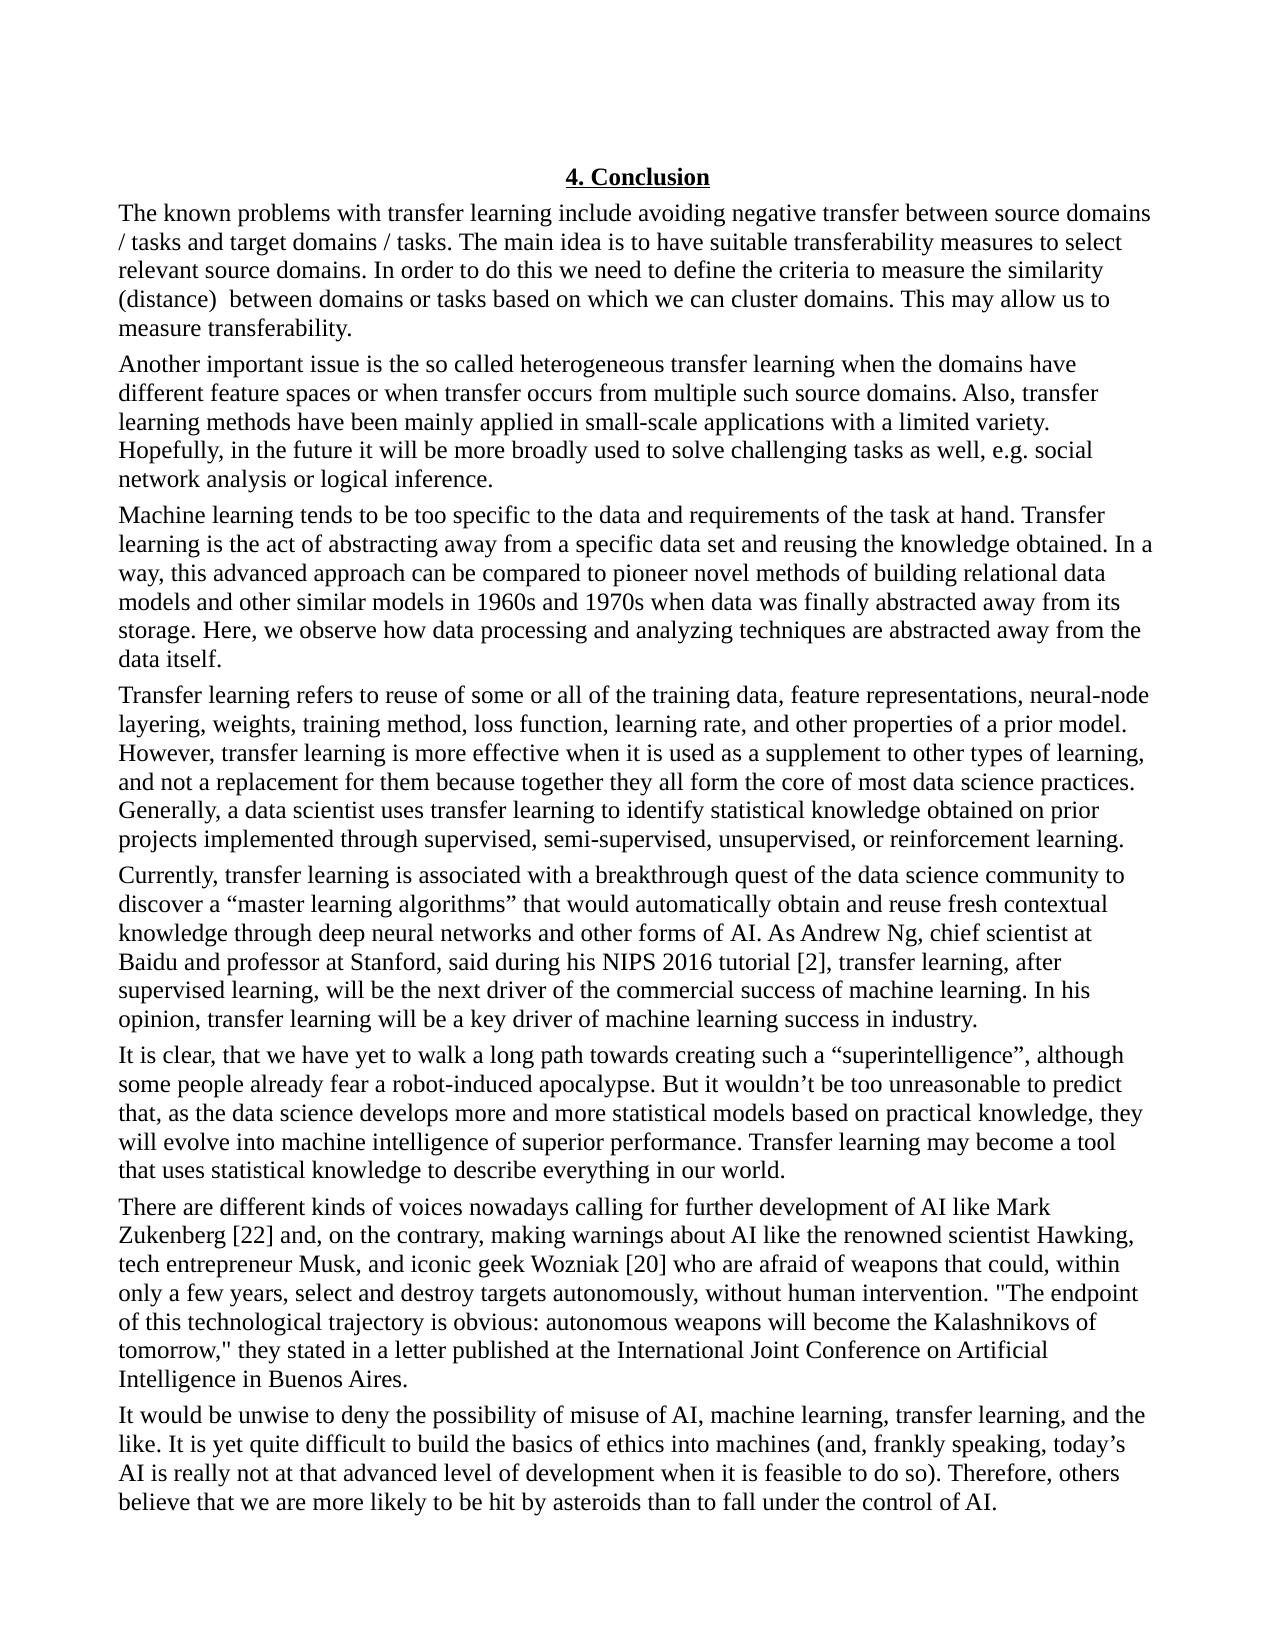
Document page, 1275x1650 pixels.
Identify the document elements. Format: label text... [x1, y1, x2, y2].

text Currently, transfer learning is associated with a breakthrough quest of the data science community to discover a “master learning algorithms” that would automatically obtain and reuse fresh contextual knowledge through deep neural networks and other forms of AI. As Andrew Ng, chief scientist at Baidu and professor at Stanford, said during his NIPS 2016 tutorial [2], transfer learning, after supervised learning, will be the next driver of the commercial success of machine learning. In his opinion, transfer learning will be a key driver of machine learning success in industry. [118, 861, 1157, 1033]
text Transfer learning refers to reuse of some or all of the training data, feature representations, neural-node layering, weights, training method, loss function, learning rate, and other properties of a prior model. However, transfer learning is more effective when it is used as a supplement to other types of learning, and not a replacement for them because together they all form the core of most data science practices. Generally, a data scientist uses transfer learning to identify statistical knowledge obtained on prior projects implemented through supervised, semi-supervised, unsupervised, or reinforcement learning. [118, 681, 1157, 853]
text It is clear, that we have yet to walk a long path towards creating such a “superintelligence”, although some people already fear a robot-induced apocalypse. But it wouldn’t be too unreasonable to predict that, as the data science develops more and more statistical models based on practical knowledge, they will evolve into machine intelligence of superior performance. Transfer learning may become a tool that uses statistical knowledge to describe everything in our world. [118, 1041, 1157, 1184]
text Machine learning tends to be too specific to the data and requirements of the task at hand. Transfer learning is the act of abstracting away from a specific data set and reusing the knowledge obtained. In a way, this advanced approach can be compared to pioneer novel methods of building relational data models and other similar models in 1960s and 1970s when data was finally abstracted away from its storage. Here, we observe how data processing and analyzing techniques are abstracted away from the data itself. [118, 501, 1157, 673]
text It would be unwise to deny the possibility of misuse of AI, machine learning, transfer learning, and the like. It is yet quite difficult to build the basics of ethics into machines (and, frankly speaking, today’s AI is really not at that advanced level of development when it is feasible to do so). Therefore, others believe that we are more likely to be hit by asteroids than to fall under the control of AI. [118, 1401, 1157, 1516]
text Another important issue is the so called heterogeneous transfer learning when the domains have different feature spaces or when transfer occurs from multiple such source domains. Also, transfer learning methods have been mainly applied in small-scale applications with a limited variety. Hopefully, in the future it will be more broadly used to solve challenging tasks as well, e.g. social network analysis or logical inference. [118, 349, 1157, 493]
text The known problems with transfer learning include avoiding negative transfer between source domains / tasks and target domains / tasks. The main idea is to have suitable transferability measures to select relevant source domains. In order to do this we need to define the criteria to measure the similarity (distance) between domains or tasks based on which we can cluster domains. This may allow us to measure transferability. [118, 198, 1157, 342]
text 4. Conclusion [118, 162, 1157, 191]
text There are different kinds of voices nowadays calling for further development of AI like Mark Zukenberg [22] and, on the contrary, making warnings about AI like the renowned scientist Hawking, tech entrepreneur Musk, and iconic geek Wozniak [20] who are afraid of weapons that could, within only a few years, select and destroy targets autonomously, without human intervention. "The endpoint of this technological trajectory is obvious: autonomous weapons will become the Kalashnikovs of tomorrow," they stated in a letter published at the International Joint Conference on Artificial Intelligence in Buenos Aires. [118, 1192, 1157, 1393]
